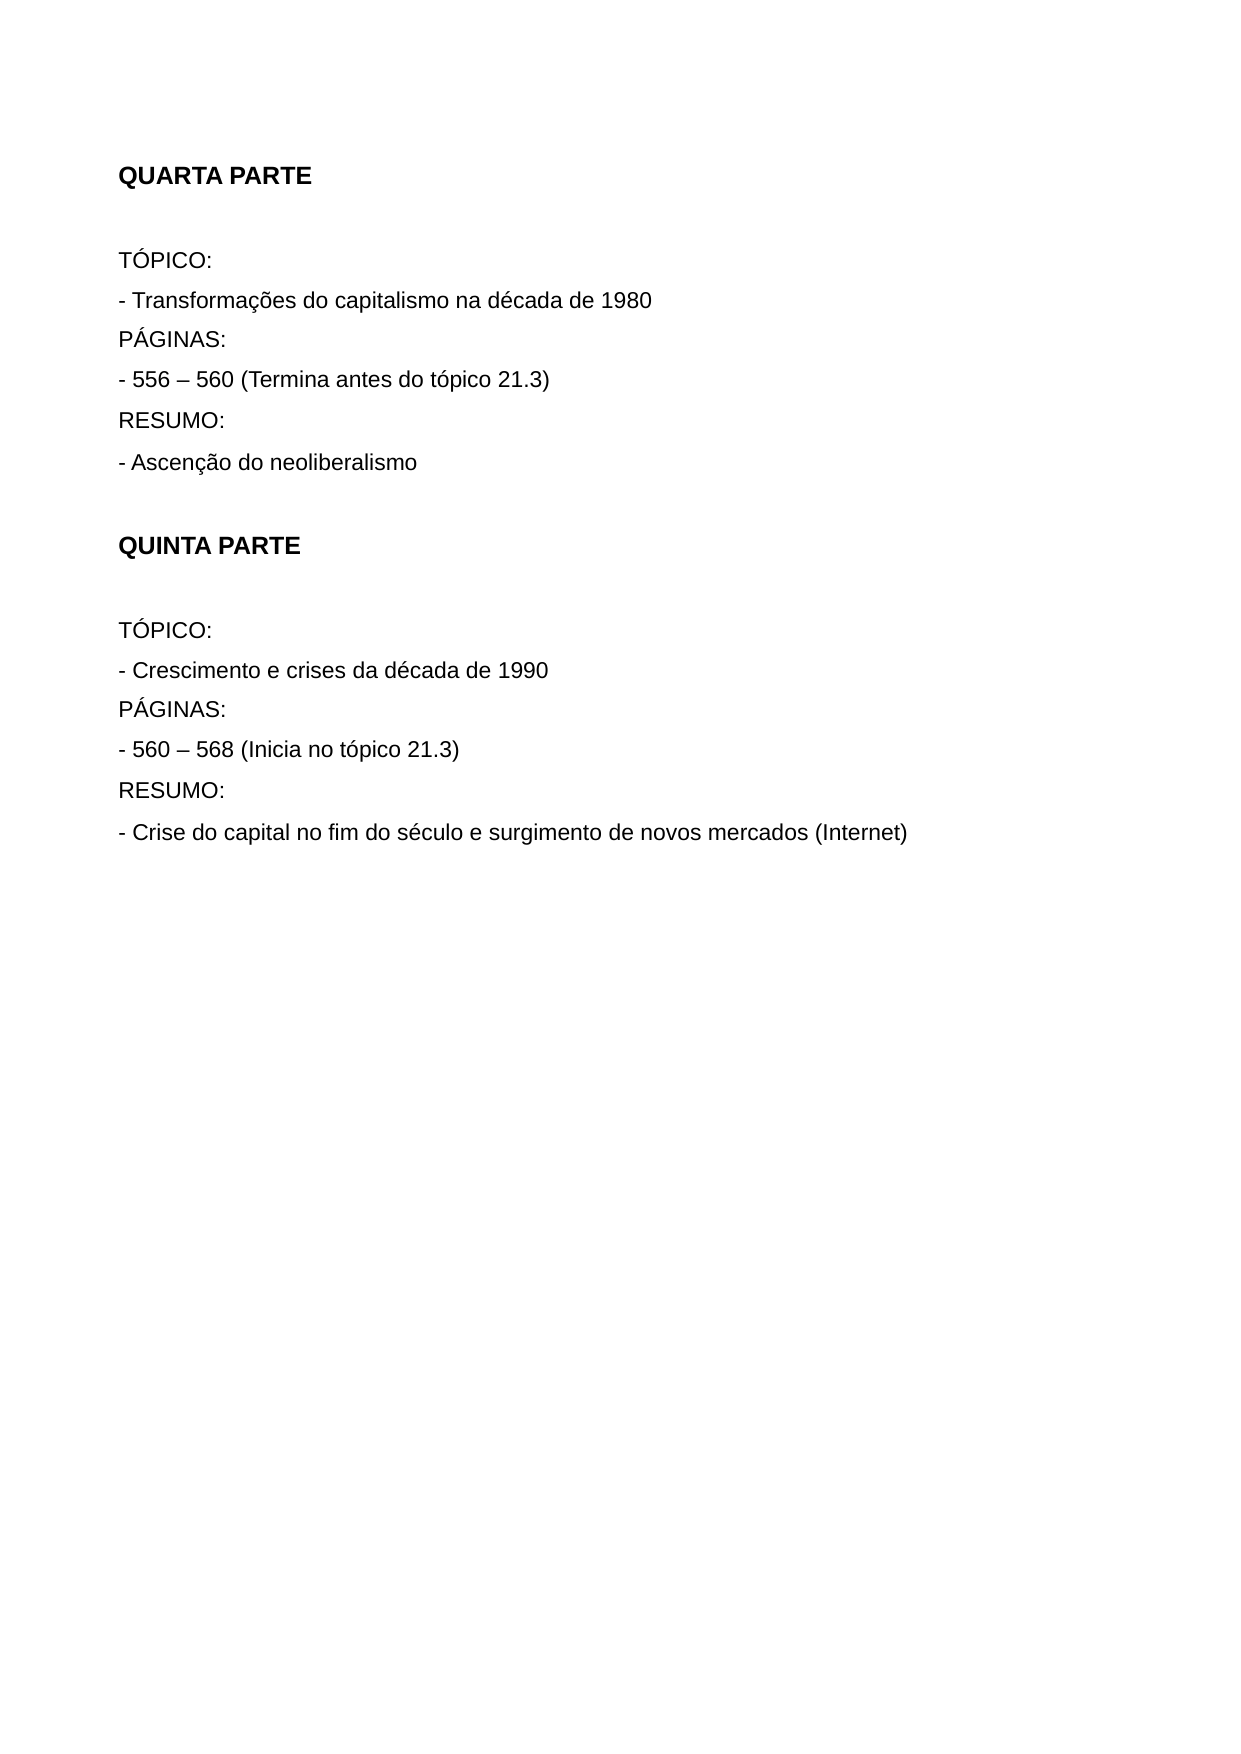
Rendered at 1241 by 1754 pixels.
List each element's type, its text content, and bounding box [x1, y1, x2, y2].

text RESUMO: [118, 405, 1122, 434]
text - Ascenção do neoliberalismo [118, 448, 1122, 475]
text - 556 – 560 (Termina antes do tópico 21.3) [118, 366, 1122, 392]
text TÓPICO: [118, 617, 1122, 644]
text - Transformações do capitalismo na década de 1980 [118, 287, 1122, 313]
text - Crise do capital no fim do século e surgimento de novos mercados (Internet) [118, 818, 1122, 845]
text QUARTA PARTE [118, 161, 1122, 190]
text QUINTA PARTE [118, 531, 1122, 560]
text - 560 – 568 (Inicia no tópico 21.3) [118, 736, 1122, 762]
text RESUMO: [118, 775, 1122, 804]
text PÁGINAS: [118, 696, 1122, 723]
text PÁGINAS: [118, 326, 1122, 353]
text - Crescimento e crises da década de 1990 [118, 657, 1122, 683]
text TÓPICO: [118, 247, 1122, 274]
